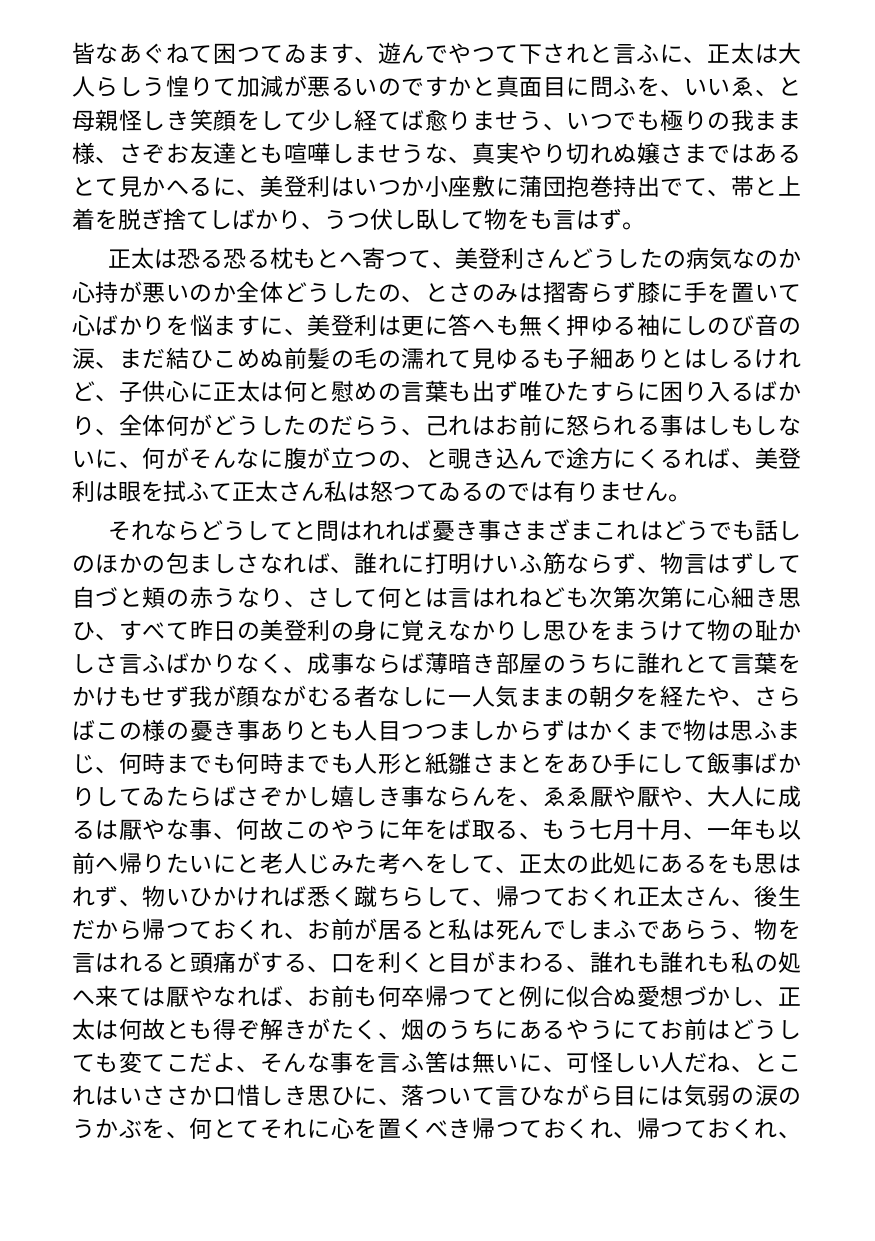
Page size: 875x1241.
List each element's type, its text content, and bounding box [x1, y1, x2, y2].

text それならどうしてと問はれれば憂き事さまざまこれはどうでも話しのほかの包ましさなれば、誰れに打明けいふ筋ならず、物言はずして自づと頬の赤うなり、さして何とは言はれねども次第次第に心細き思ひ、すべて昨日の美登利の身に覚えなかりし思ひをまうけて物の耻かしさ言ふばかりなく、成事ならば薄暗き部屋のうちに誰れとて言葉をかけもせず我が顔ながむる者なしに一人気ままの朝夕を経たや、さらばこの様の憂き事ありとも人目つつましからずはかくまで物は思ふまじ、何時までも何時までも人形と紙雛さまとをあひ手にして飯事ばかりしてゐたらばさぞかし嬉しき事ならんを、ゑゑ厭や厭や、大人に成るは厭やな事、何故このやうに年をば取る、もう七月十月、一年も以前へ帰りたいにと老人じみた考へをして、正太の此処にあるをも思はれず、物いひかければ悉く蹴ちらして、帰つておくれ正太さん、後生だから帰つておくれ、お前が居ると私は死んでしまふであらう、物を言はれると頭痛がする、口を利くと目がまわる、誰れも誰れも私の処へ来ては厭やなれば、お前も何卒帰つてと例に似合ぬ愛想づかし、正太は何故とも得ぞ解きがたく、烟のうちにあるやうにてお前はどうしても変てこだよ、そんな事を言ふ筈は無いに、可怪しい人だね、とこれはいささか口惜しき思ひに、落ついて言ひながら目には気弱の涙のうかぶを、何とてそれに心を置くべき帰つておくれ、帰つておくれ、 [72, 513, 802, 1144]
text 正太は恐る恐る枕もとへ寄つて、美登利さんどうしたの病気なのか心持が悪いのか全体どうしたの、とさのみは摺寄らず膝に手を置いて心ばかりを悩ますに、美登利は更に答へも無く押ゆる袖にしのび音の涙、まだ結ひこめぬ前髪の毛の濡れて見ゆるも子細ありとはしるけれど、子供心に正太は何と慰めの言葉も出ず唯ひたすらに困り入るばかり、全体何がどうしたのだらう、己れはお前に怒られる事はしもしないに、何がそんなに腹が立つの、と覗き込んで途方にくるれば、美登利は眼を拭ふて正太さん私は怒つてゐるのでは有りません。 [72, 241, 802, 507]
text 皆なあぐねて困つてゐます、遊んでやつて下されと言ふに、正太は大人らしう惶りて加減が悪るいのですかと真面目に問ふを、いいゑ、と母親怪しき笑顔をして少し経てば愈りませう、いつでも極りの我まま様、さぞお友達とも喧嘩しませうな、真実やり切れぬ嬢さまではあるとて見かへるに、美登利はいつか小座敷に蒲団抱巻持出でて、帯と上着を脱ぎ捨てしばかり、うつ伏し臥して物をも言はず。 [72, 36, 802, 235]
